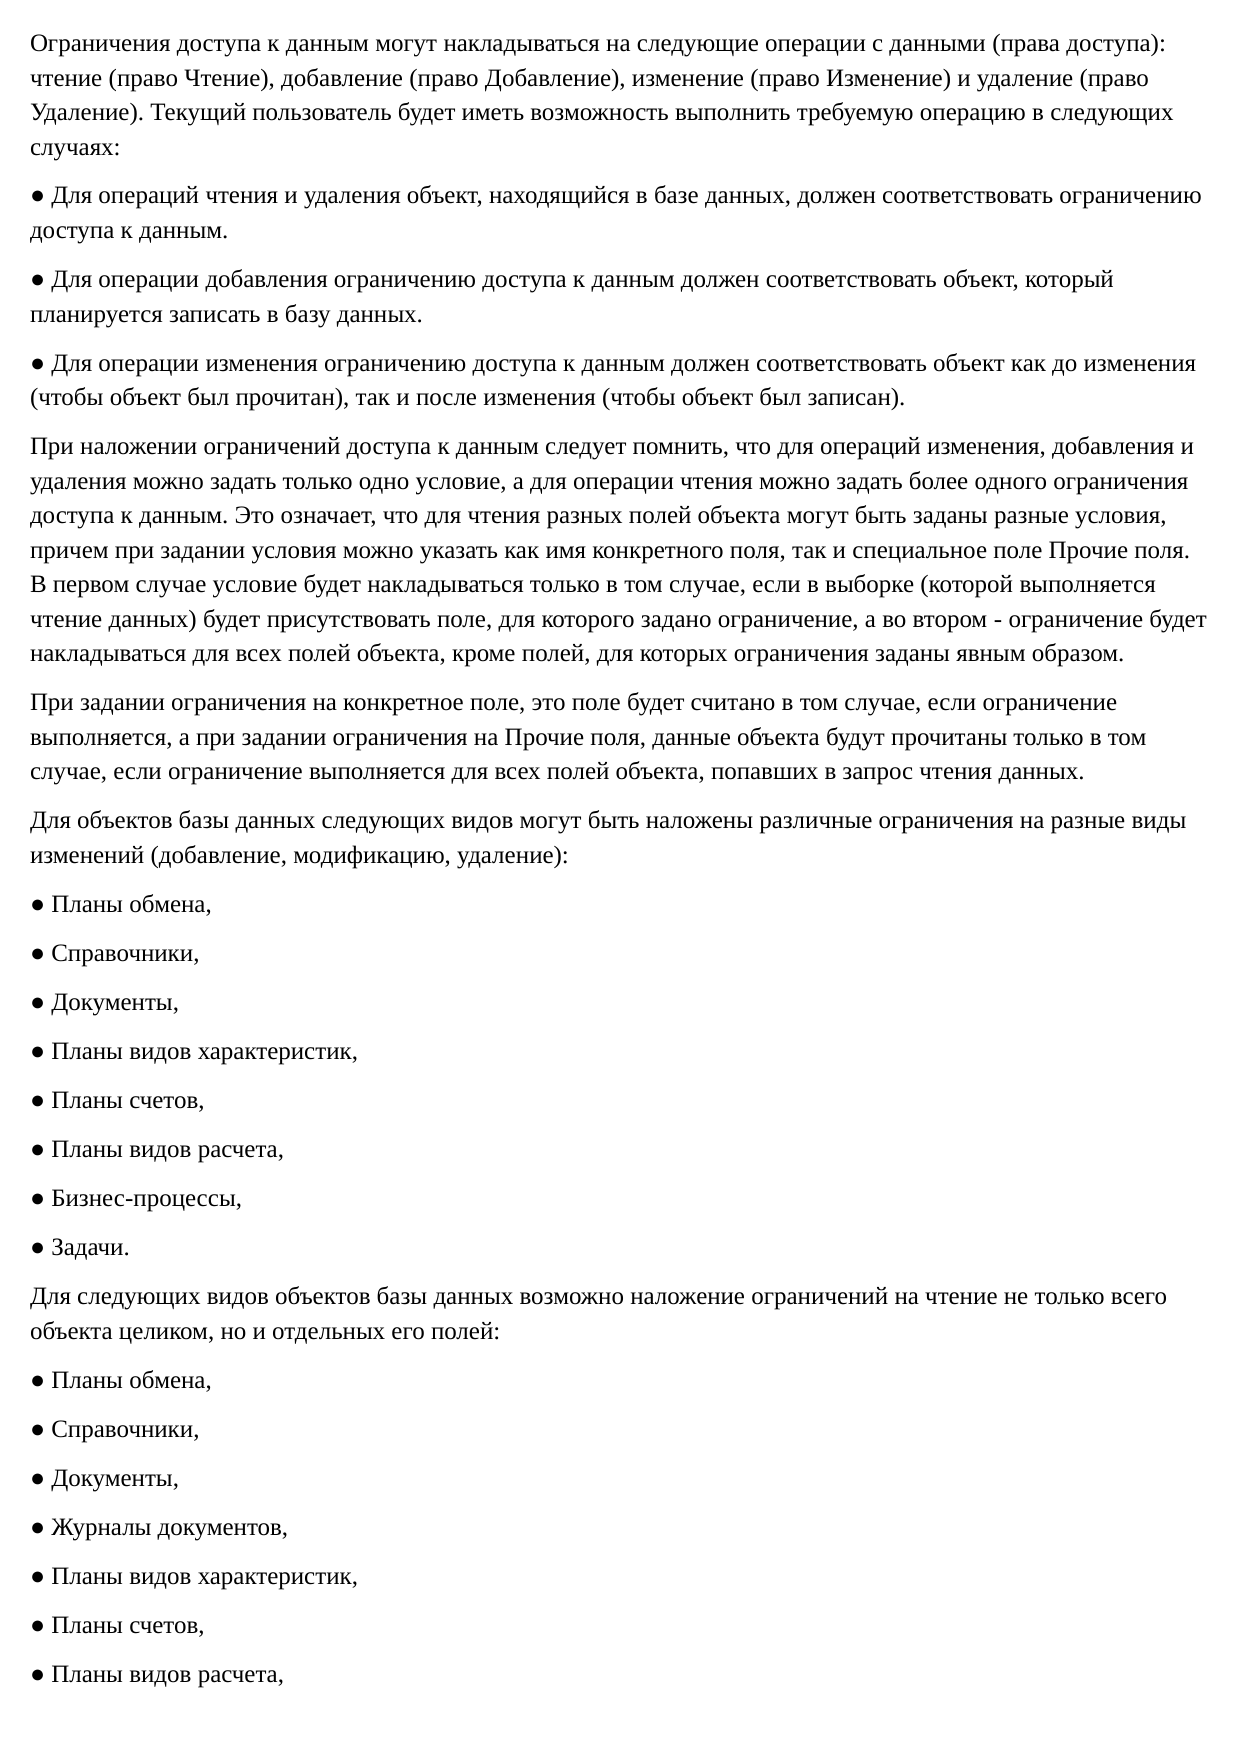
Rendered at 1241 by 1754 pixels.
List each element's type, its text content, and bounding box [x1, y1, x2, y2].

text ● Задачи. [30, 1232, 1211, 1261]
text ● Документы, [30, 987, 1211, 1016]
text ● Планы видов расчета, [30, 1659, 1211, 1688]
text ● Планы обмена, [30, 889, 1211, 917]
text При задании ограничения на конкретное поле, это поле будет считано в том случае, если ограничение выполняется, а при задании ограничения на Прочие поля, данные объекта будут прочитаны только в том случае, если ограничение выполняется для всех полей объекта, попавших в запрос чтения данных. [30, 687, 1211, 785]
text Для следующих видов объектов базы данных возможно наложение ограничений на чтение не только всего объекта целиком, но и отдельных его полей: [30, 1281, 1211, 1344]
text ● Для операции добавления ограничению доступа к данным должен соответствовать объект, который планируется записать в базу данных. [30, 264, 1211, 327]
text ● Планы видов характеристик, [30, 1561, 1211, 1590]
text Ограничения доступа к данным могут накладываться на следующие операции с данными (права доступа): чтение (право Чтение), добавление (право Добавление), изменение (право Изменение) и удаление (право Удаление). Текущий пользователь будет иметь возможность выполнить требуемую операцию в следующих случаях: [30, 28, 1211, 160]
text ● Справочники, [30, 1414, 1211, 1443]
text ● Для операции изменения ограничению доступа к данным должен соответствовать объект как до изменения (чтобы объект был прочитан), так и после изменения (чтобы объект был записан). [30, 348, 1211, 411]
text ● Бизнес-процессы, [30, 1183, 1211, 1212]
text ● Планы счетов, [30, 1085, 1211, 1114]
text ● Документы, [30, 1463, 1211, 1492]
text ● Планы видов расчета, [30, 1134, 1211, 1163]
text ● Планы обмена, [30, 1365, 1211, 1393]
text ● Планы видов характеристик, [30, 1036, 1211, 1065]
text ● Справочники, [30, 938, 1211, 967]
text При наложении ограничений доступа к данным следует помнить, что для операций изменения, добавления и удаления можно задать только одно условие, а для операции чтения можно задать более одного ограничения доступа к данным. Это означает, что для чтения разных полей объекта могут быть заданы разные условия, причем при задании условия можно указать как имя конкретного поля, так и специальное поле Прочие поля. В первом случае условие будет накладываться только в том случае, если в выборке (которой выполняется чтение данных) будет присутствовать поле, для которого задано ограничение, а во втором ‑ ограничение будет накладываться для всех полей объекта, кроме полей, для которых ограничения заданы явным образом. [30, 431, 1211, 667]
text ● Журналы документов, [30, 1512, 1211, 1541]
text ● Планы счетов, [30, 1610, 1211, 1639]
text ● Для операций чтения и удаления объект, находящийся в базе данных, должен соответствовать ограничению доступа к данным. [30, 181, 1211, 244]
text Для объектов базы данных следующих видов могут быть наложены различные ограничения на разные виды изменений (добавление, модификацию, удаление): [30, 805, 1211, 868]
